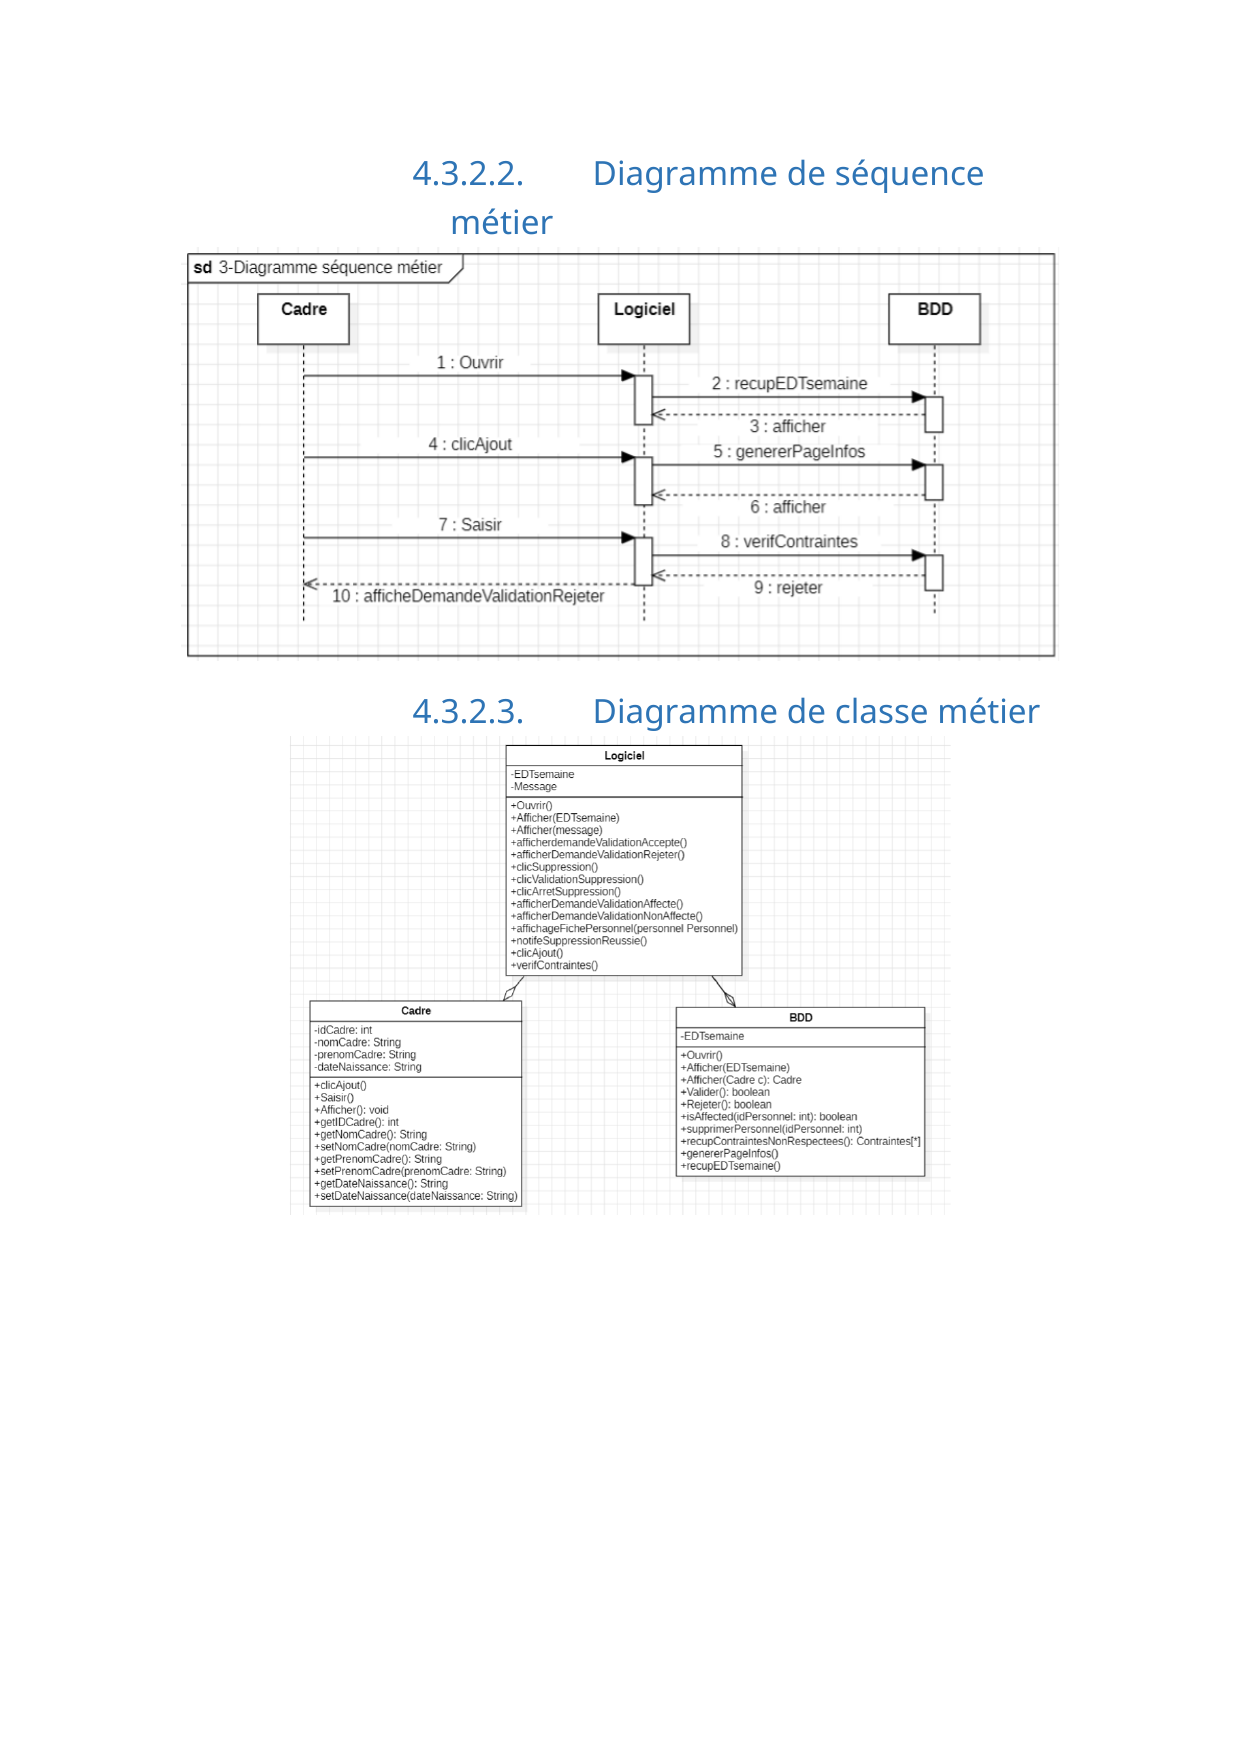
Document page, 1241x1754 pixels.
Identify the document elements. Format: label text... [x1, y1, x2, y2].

subtitle Diagramme de classe métier [412, 688, 1090, 733]
picture [181, 247, 1060, 661]
subtitle Diagramme de séquence métier [412, 150, 1090, 244]
picture [289, 736, 951, 1215]
